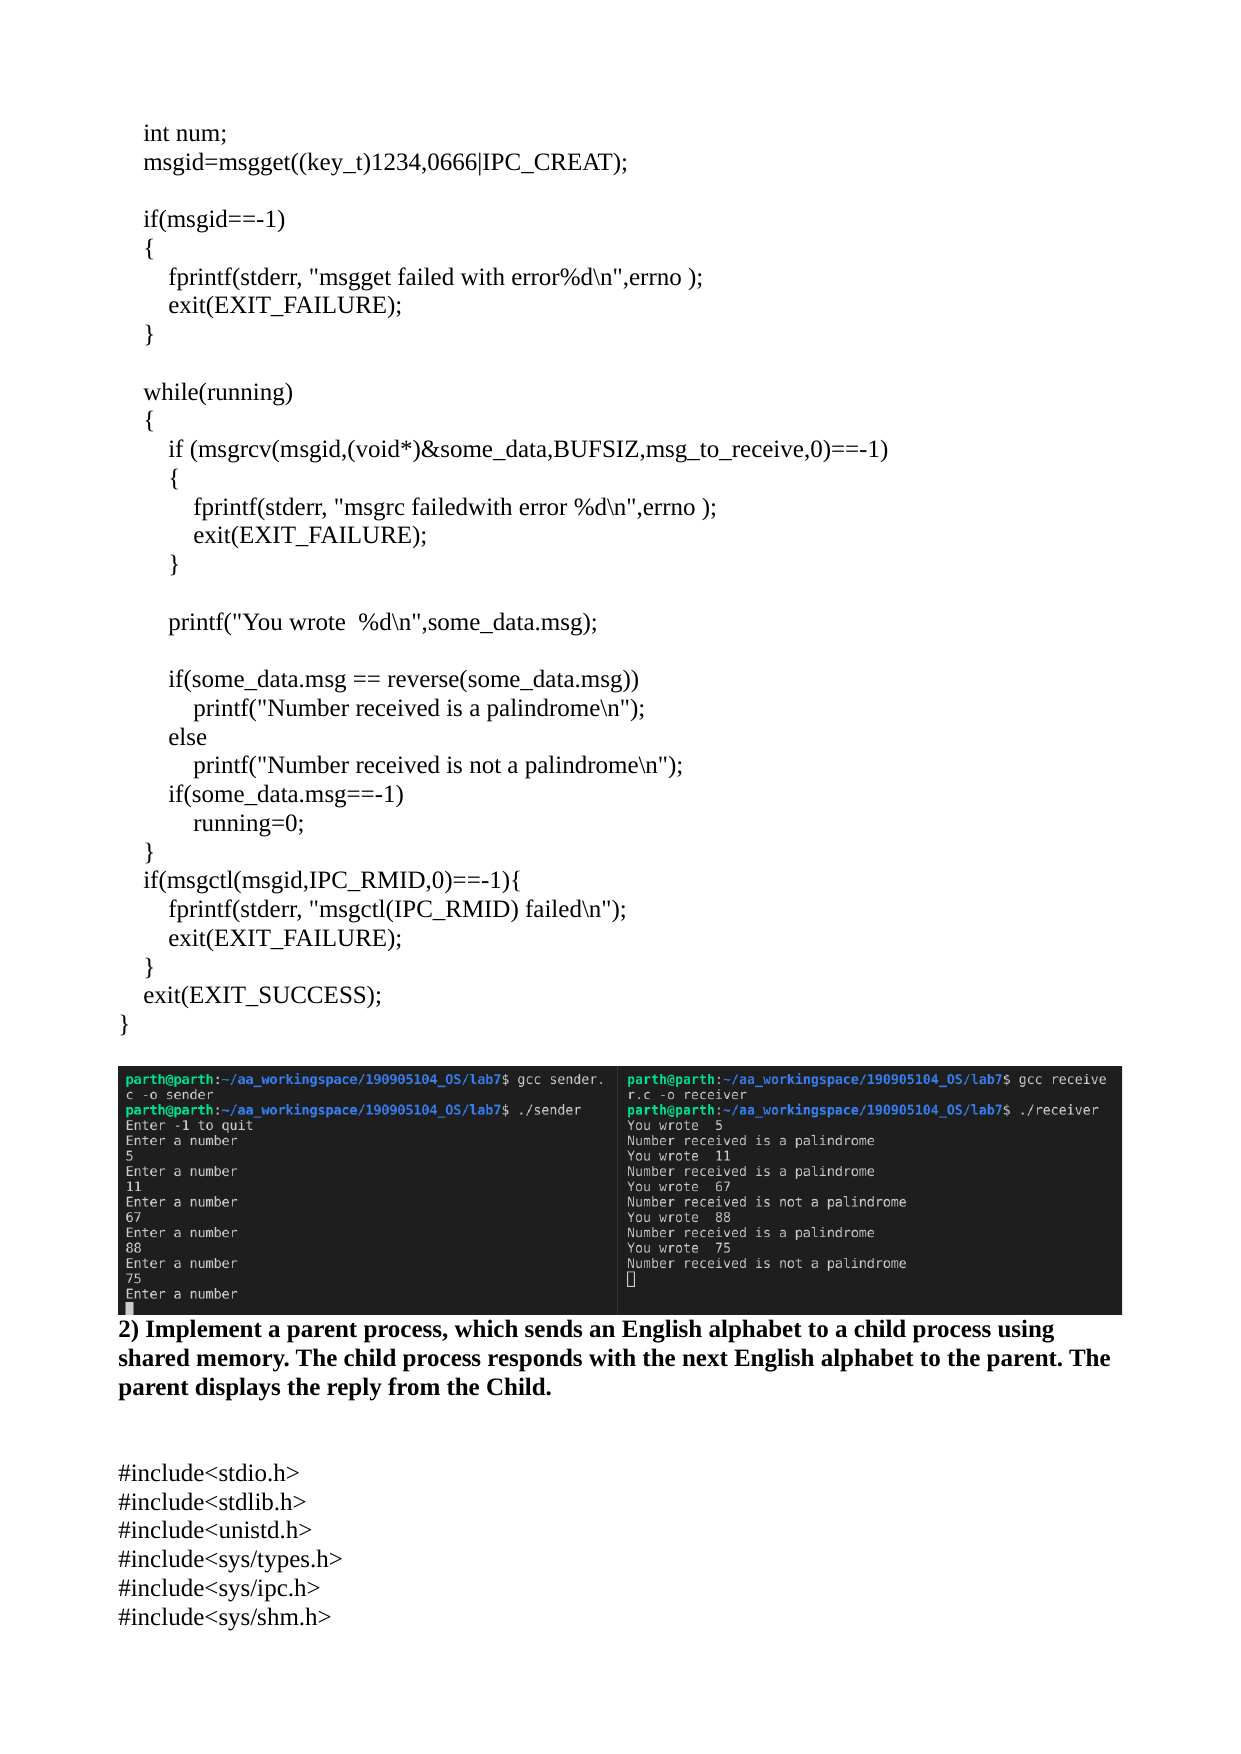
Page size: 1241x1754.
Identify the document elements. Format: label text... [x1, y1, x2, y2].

text printf("Number received is a palindrome\n"); [118, 693, 1122, 722]
text msgid=msgget((key_t)1234,0666|IPC_CREAT); [118, 147, 1122, 176]
text #include<unistd.h> [118, 1516, 1122, 1544]
text if(some_data.msg==-1) [118, 779, 1122, 808]
text int num; [118, 118, 1122, 147]
text running=0; [118, 808, 1122, 837]
text } [118, 952, 1122, 981]
text } [118, 319, 1122, 348]
text exit(EXIT_SUCCESS); [118, 981, 1122, 1009]
text if(msgctl(msgid,IPC_RMID,0)==-1){ [118, 866, 1122, 894]
text while(running) [118, 377, 1122, 406]
text { [118, 463, 1122, 492]
text exit(EXIT_FAILURE); [118, 521, 1122, 549]
text exit(EXIT_FAILURE); [118, 291, 1122, 319]
text #include<stdlib.h> [118, 1487, 1122, 1516]
text printf("Number received is not a palindrome\n"); [118, 751, 1122, 779]
text printf("You wrote %d\n",some_data.msg); [118, 607, 1122, 636]
text fprintf(stderr, "msgrc failedwith error %d\n",errno ); [118, 492, 1122, 521]
text #include<sys/ipc.h> [118, 1573, 1122, 1602]
text { [118, 406, 1122, 434]
text } [118, 1009, 1122, 1038]
text #include<sys/shm.h> [118, 1602, 1122, 1631]
text exit(EXIT_FAILURE); [118, 923, 1122, 952]
text #include<sys/types.h> [118, 1544, 1122, 1573]
picture [118, 1066, 1123, 1315]
text if(some_data.msg == reverse(some_data.msg)) [118, 664, 1122, 693]
text { [118, 233, 1122, 262]
text else [118, 722, 1122, 751]
text } [118, 837, 1122, 866]
text 2) Implement a parent process, which sends an English alphabet to a child process using shared memory. The child process responds with the next English alphabet to the parent. The parent displays the reply from the Child. [118, 1315, 1122, 1401]
text fprintf(stderr, "msgctl(IPC_RMID) failed\n"); [118, 894, 1122, 923]
text if (msgrcv(msgid,(void*)&some_data,BUFSIZ,msg_to_receive,0)==-1) [118, 434, 1122, 463]
text } [118, 549, 1122, 578]
text if(msgid==-1) [118, 204, 1122, 233]
text fprintf(stderr, "msgget failed with error%d\n",errno ); [118, 262, 1122, 291]
text #include<stdio.h> [118, 1458, 1122, 1487]
